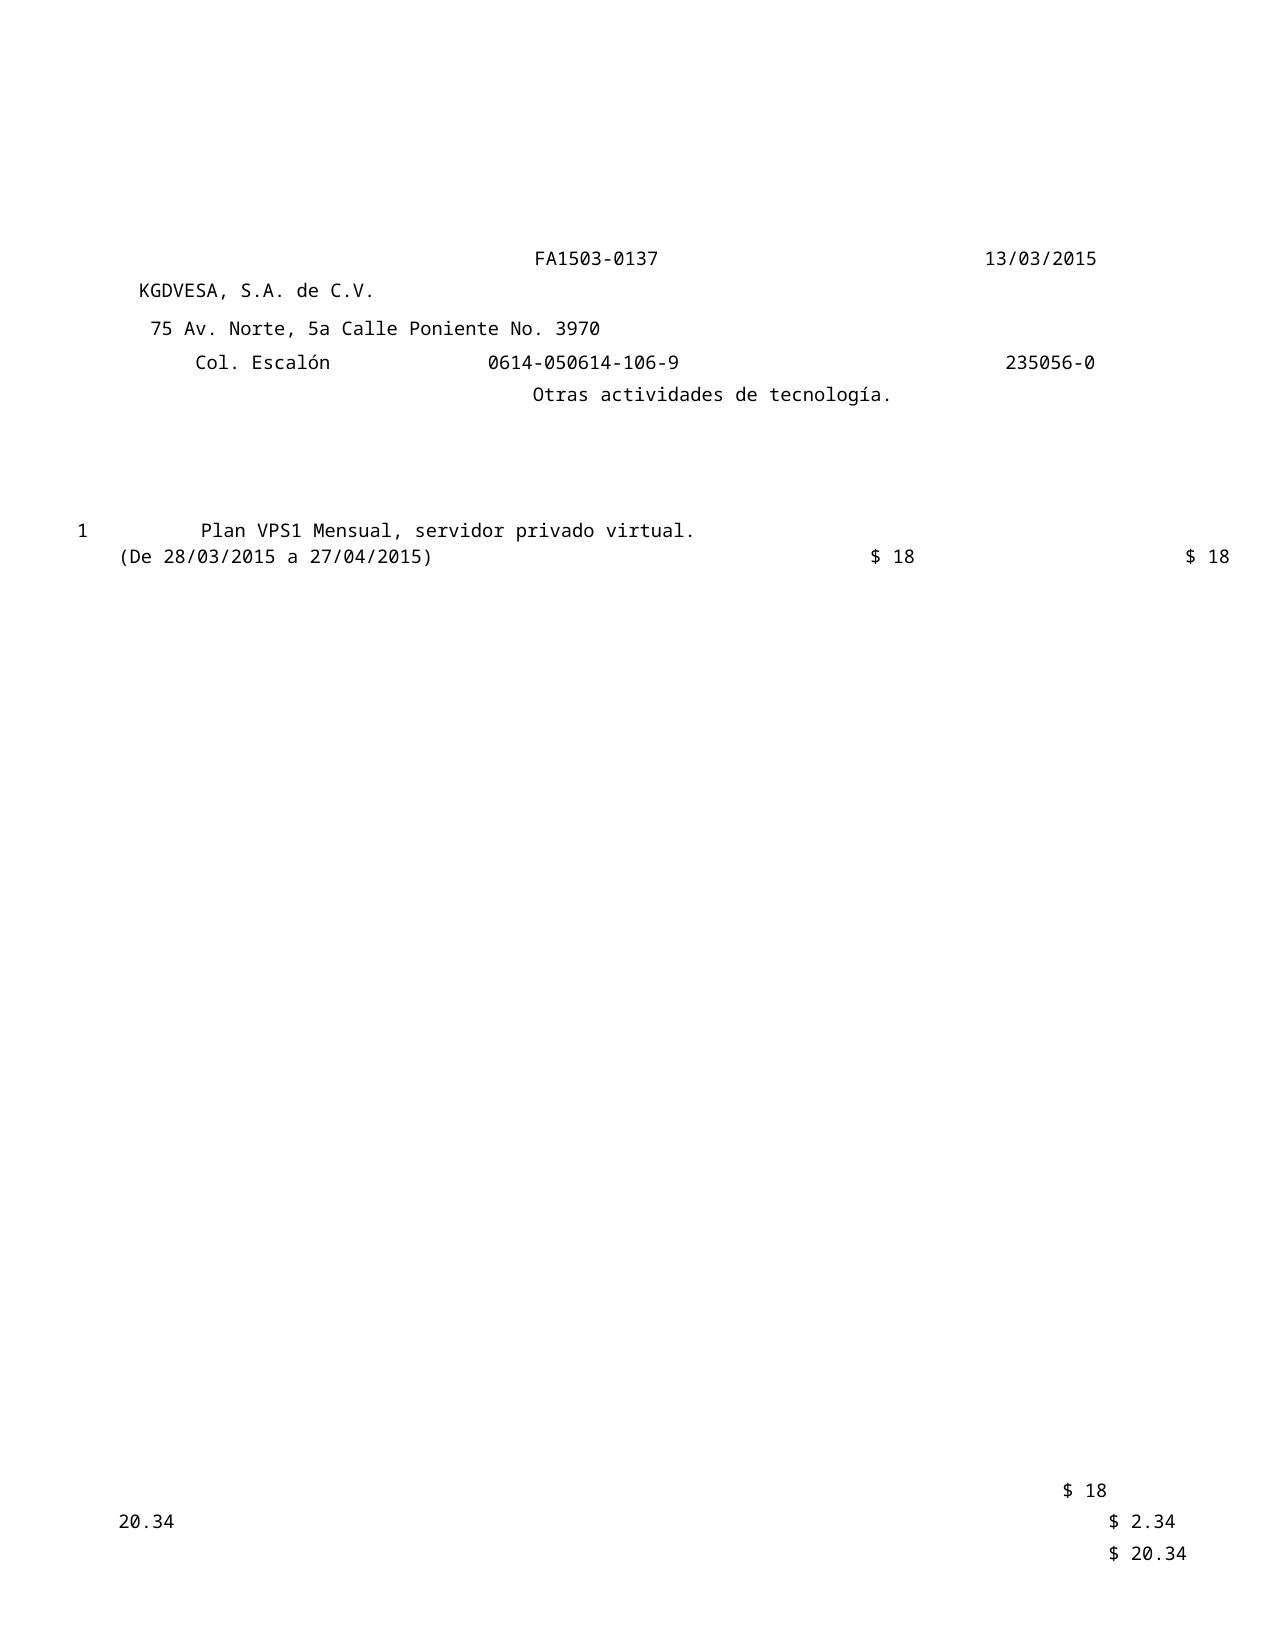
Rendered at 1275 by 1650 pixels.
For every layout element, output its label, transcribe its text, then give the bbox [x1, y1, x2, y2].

text Col. Escalón 0614-050614-106-9 235056-0 [71, 349, 1252, 375]
text KGDVESA, S.A. de C.V. [71, 277, 1252, 303]
text 20.34 $ 2.34 [118, 1509, 1252, 1534]
text 1 Plan VPS1 Mensual, servidor privado virtual. (De 28/03/2015 a 27/04/2015) $ 18 $ 18 [43, 518, 1252, 569]
text $ 20.34 [118, 1540, 1252, 1566]
text Otras actividades de tecnología. [71, 381, 1252, 407]
text FA1503-0137 13/03/2015 [118, 246, 1252, 271]
text 75 Av. Norte, 5a Calle Poniente No. 3970 [71, 315, 1252, 340]
text $ 18 [118, 1477, 1252, 1503]
